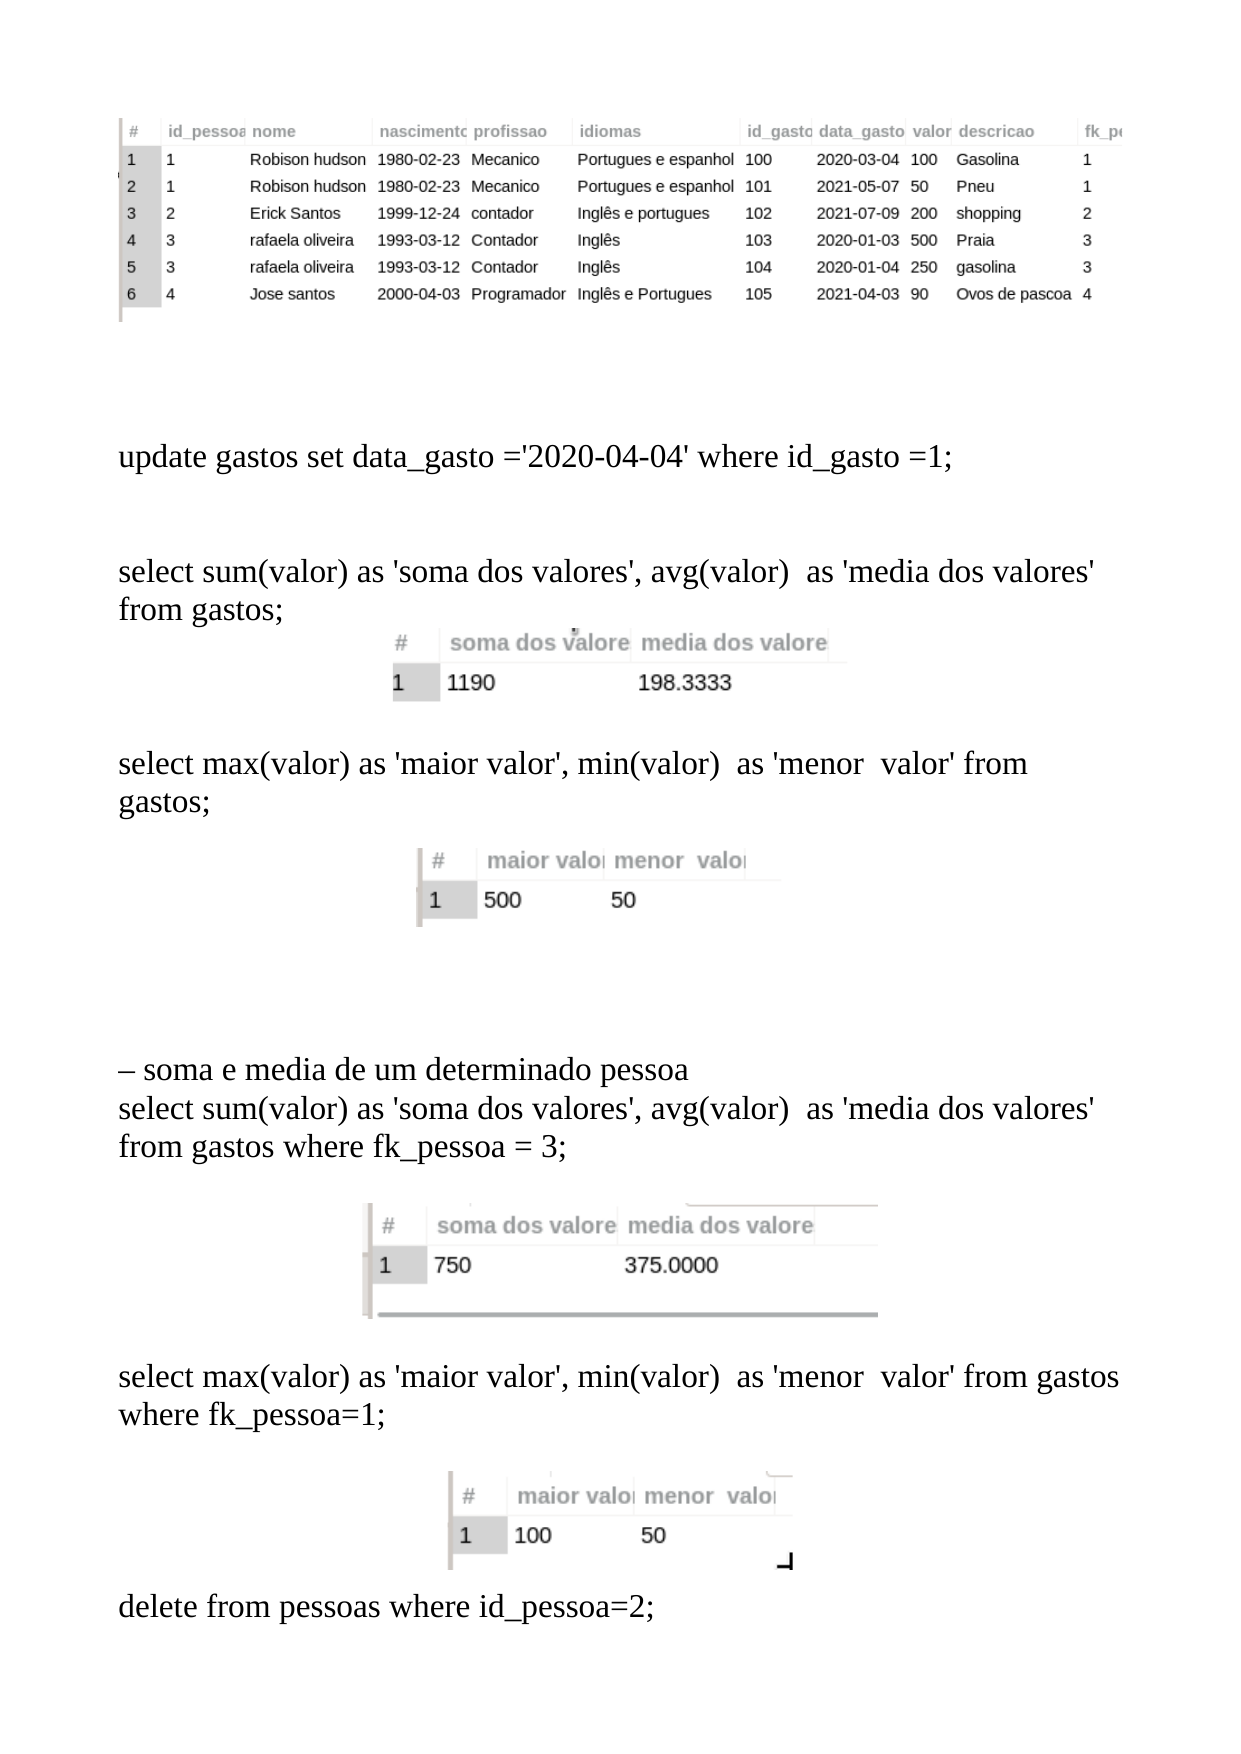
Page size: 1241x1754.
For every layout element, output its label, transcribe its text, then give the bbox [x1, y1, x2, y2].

picture [362, 1203, 878, 1319]
picture [447, 1471, 793, 1570]
picture [416, 848, 782, 927]
text select sum(valor) as 'soma dos valores', avg(valor) as 'media dos valores' from gastos where fk_pessoa = 3; [118, 1088, 1122, 1165]
picture [118, 118, 1123, 322]
text – soma e media de um determinado pessoa [118, 1050, 1122, 1088]
text select sum(valor) as 'soma dos valores', avg(valor) as 'media dos valores' from gastos; [118, 551, 1122, 628]
text delete from pessoas where id_pessoa=2; [118, 1586, 1122, 1625]
text select max(valor) as 'maior valor', min(valor) as 'menor valor' from gastos; [118, 743, 1122, 820]
picture [392, 628, 848, 716]
text update gastos set data_gasto ='2020-04-04' where id_gasto =1; [118, 436, 1122, 475]
text select max(valor) as 'maior valor', min(valor) as 'menor valor' from gastos where fk_pessoa=1; [118, 1356, 1122, 1433]
